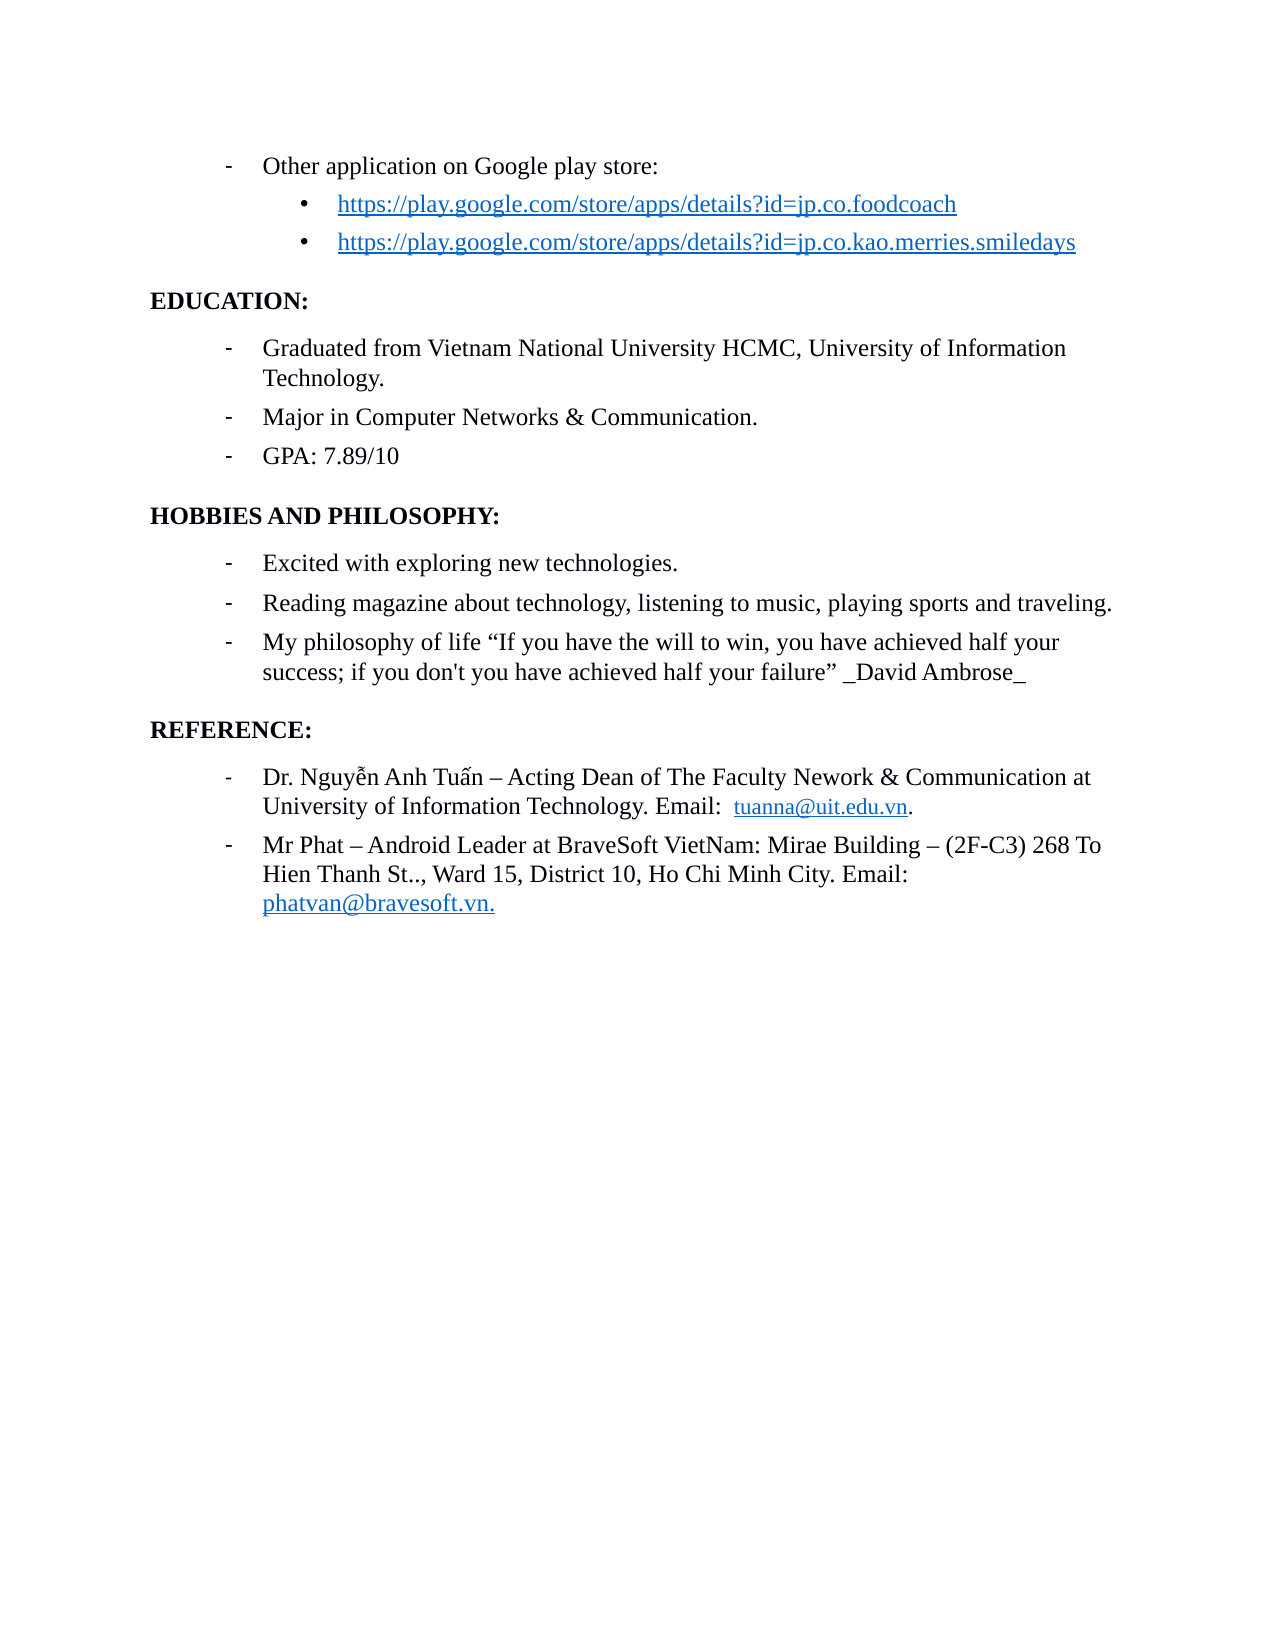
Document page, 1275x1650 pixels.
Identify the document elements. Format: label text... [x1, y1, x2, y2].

list Mr Phat – Android Leader at BraveSoft VietNam: Mirae Building – (2F-C3) 268 To Hien Thanh St.., Ward 15, District 10, Ho Chi Minh City. Email: phatvan@bravesoft.vn. [225, 829, 1125, 917]
list https://play.google.com/store/apps/details?id=jp.co.foodcoach [300, 189, 1125, 218]
list Other application on Google play store: [225, 150, 1125, 181]
text EDUCATION: [150, 286, 1125, 315]
list Major in Computer Networks & Communication. [225, 401, 1125, 431]
text HOBBIES AND PHILOSOPHY: [150, 501, 1125, 529]
text REFERENCE: [150, 716, 1125, 744]
list Graduated from Vietnam National University HCMC, University of Information Technology. [225, 332, 1125, 392]
list My philosophy of life “If you have the will to win, you have achieved half your success; if you don't you have achieved half your failure” _David Ambrose_ [225, 626, 1125, 686]
list Dr. Nguyễn Anh Tuấn – Acting Dean of The Faculty Nework & Communication at University of Information Technology. Email: tuanna@uit.edu.vn. [225, 762, 1125, 820]
list https://play.google.com/store/apps/details?id=jp.co.kao.merries.smiledays [300, 227, 1125, 256]
list Excited with exploring new technologies. [225, 547, 1125, 578]
list GPA: 7.89/10 [225, 440, 1125, 471]
list Reading magazine about technology, listening to music, playing sports and traveling. [225, 587, 1125, 617]
